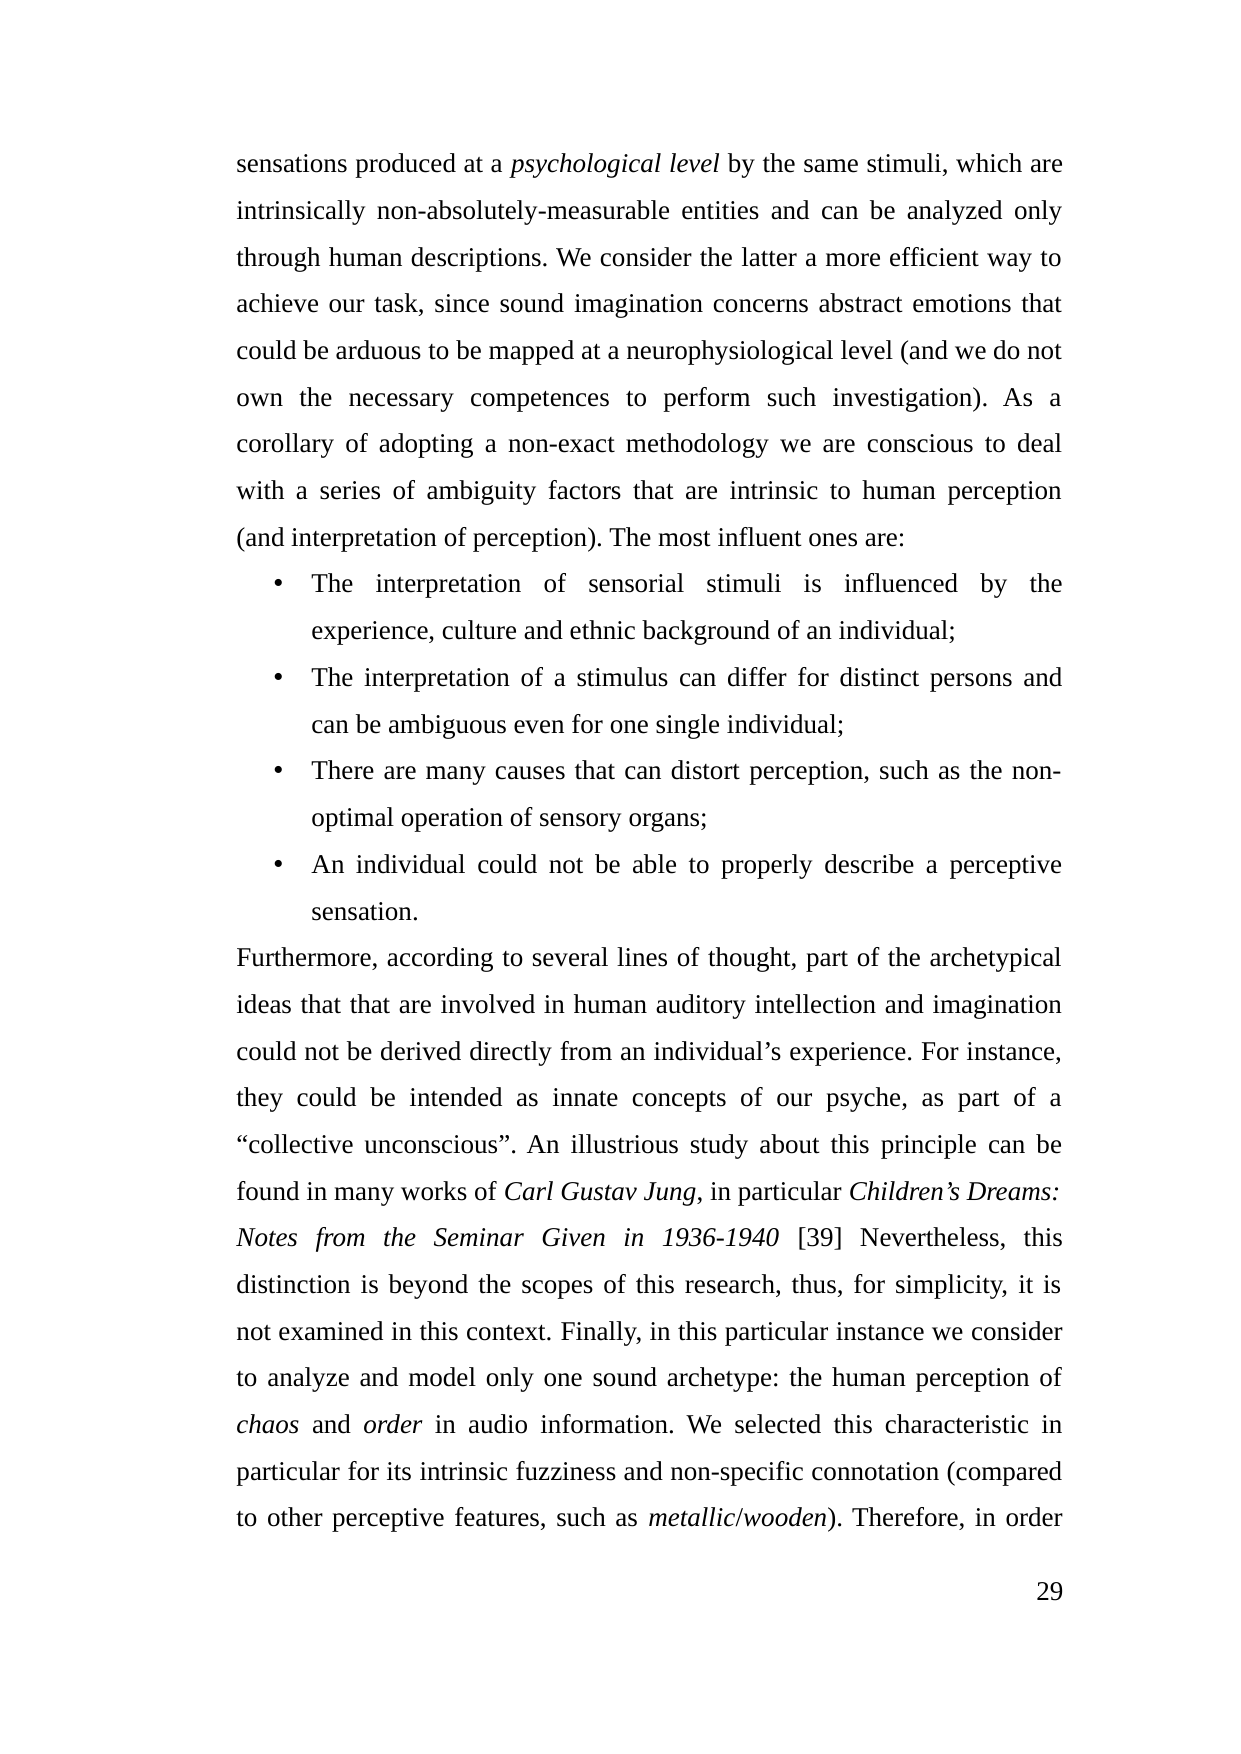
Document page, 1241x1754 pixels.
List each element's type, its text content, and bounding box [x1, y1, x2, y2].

list An individual could not be able to properly describe a perceptive sensation. [274, 848, 1063, 926]
text Furthermore, according to several lines of thought, part of the archetypical ideas that that are involved in human auditory intellection and imagination could not be derived directly from an individual’s experience. For instance, they could be intended as innate concepts of our psyche, as part of a “collective unconscious”. An illustrious study about this principle can be found in many works of Carl Gustav Jung, in particular Children’s Dreams: Notes from the Seminar Given in 1936-1940 [39] Nevertheless, this distinction is beyond the scopes of this research, thus, for simplicity, it is not examined in this context. Finally, in this particular instance we consider to analyze and model only one sound archetype: the human perception of chaos and order in audio information. We selected this characteristic in particular for its intrinsic fuzziness and non-specific connotation (compared to other perceptive features, such as metallic/wooden). Therefore, in order [236, 941, 1063, 1532]
list There are many causes that can distort perception, such as the non-optimal operation of sensory organs; [274, 754, 1063, 832]
list The interpretation of a stimulus can differ for distinct persons and can be ambiguous even for one single individual; [274, 661, 1063, 739]
list The interpretation of sensorial stimuli is influenced by the experience, culture and ethnic background of an individual; [274, 568, 1063, 646]
text sensations produced at a psychological level by the same stimuli, which are intrinsically non-absolutely-measurable entities and can be analyzed only through human descriptions. We consider the latter a more efficient way to achieve our task, since sound imagination concerns abstract emotions that could be arduous to be mapped at a neurophysiological level (and we do not own the necessary competences to perform such investigation). As a corollary of adopting a non-exact methodology we are conscious to deal with a series of ambiguity factors that are intrinsic to human perception (and interpretation of perception). The most influent ones are: [236, 148, 1063, 552]
